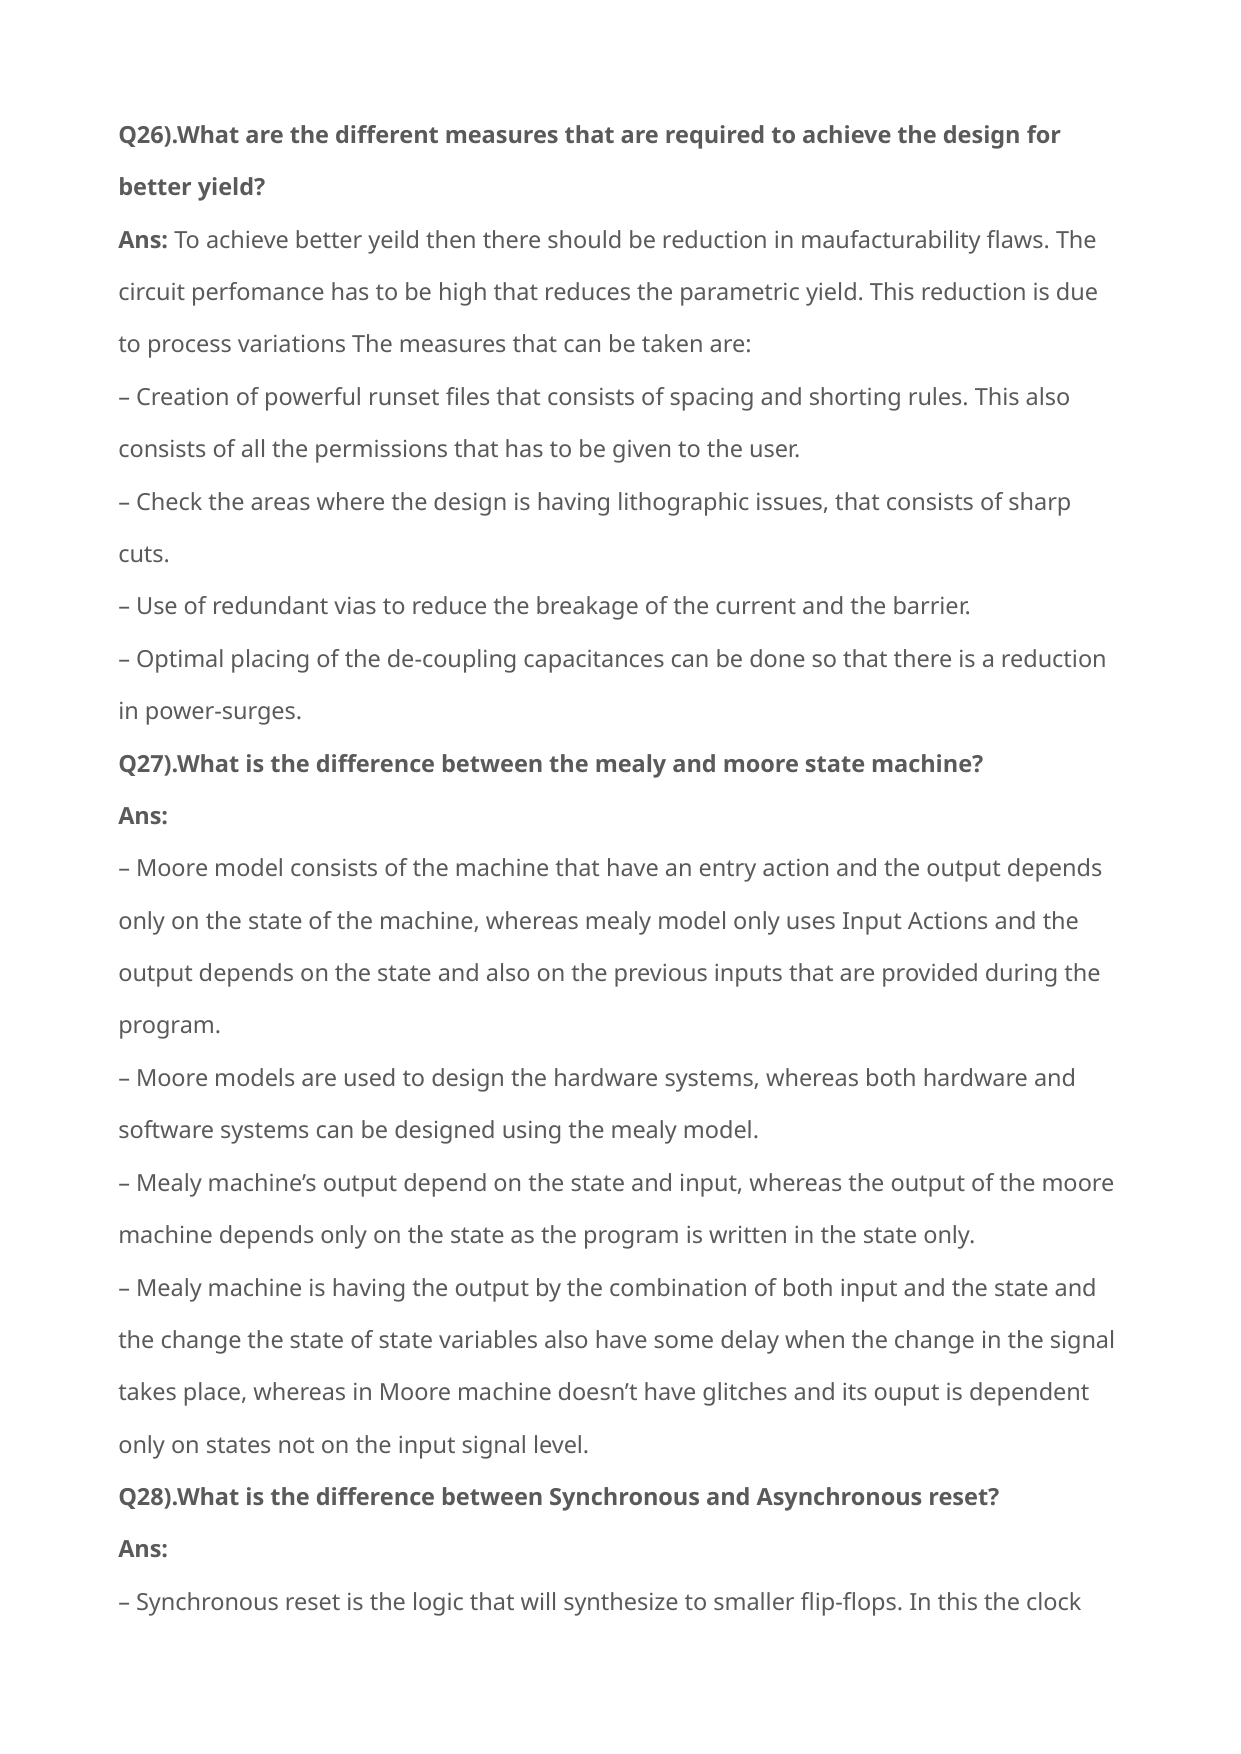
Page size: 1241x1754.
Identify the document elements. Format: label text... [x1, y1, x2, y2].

text Q27).What is the difference between the mealy and moore state machine? Ans: – Moore model consists of the machine that have an entry action and the output depends only on the state of the machine, whereas mealy model only uses Input Actions and the output depends on the state and also on the previous inputs that are provided during the program. – Moore models are used to design the hardware systems, whereas both hardware and software systems can be designed using the mealy model. – Mealy machine’s output depend on the state and input, whereas the output of the moore machine depends only on the state as the program is written in the state only. – Mealy machine is having the output by the combination of both input and the state and the change the state of state variables also have some delay when the change in the signal takes place, whereas in Moore machine doesn’t have glitches and its ouput is dependent only on states not on the input signal level. [118, 747, 1122, 1460]
text Q28).What is the difference between Synchronous and Asynchronous reset? Ans: – Synchronous reset is the logic that will synthesize to smaller flip-flops. In this the clock [118, 1480, 1122, 1617]
text Q26).What are the different measures that are required to achieve the design for better yield? Ans: To achieve better yeild then there should be reduction in maufacturability flaws. The circuit perfomance has to be high that reduces the parametric yield. This reduction is due to process variations The measures that can be taken are: – Creation of powerful runset files that consists of spacing and shorting rules. This also consists of all the permissions that has to be given to the user. – Check the areas where the design is having lithographic issues, that consists of sharp cuts. – Use of redundant vias to reduce the breakage of the current and the barrier. – Optimal placing of the de-coupling capacitances can be done so that there is a reduction in power-surges. [118, 118, 1122, 726]
